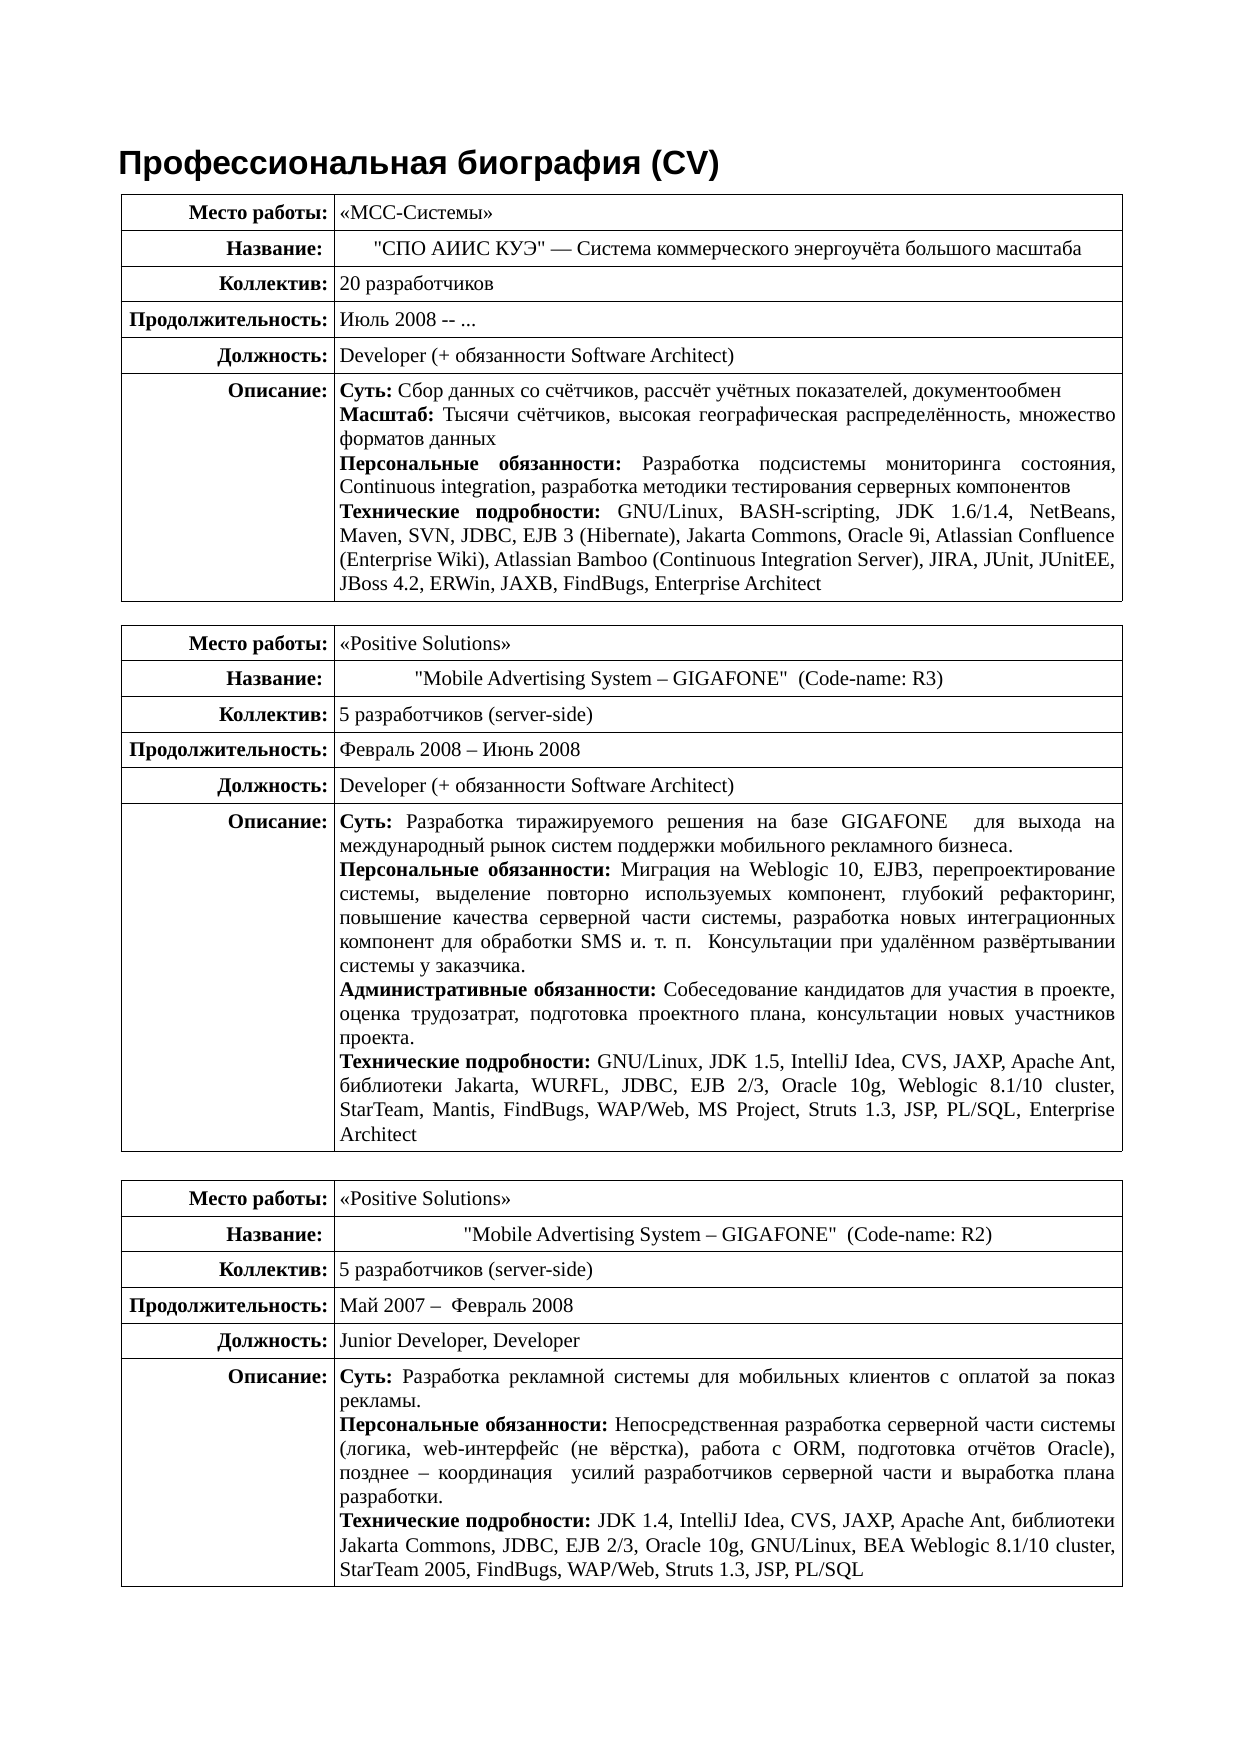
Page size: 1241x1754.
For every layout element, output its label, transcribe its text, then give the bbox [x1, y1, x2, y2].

table_cell 5 разработчиков (server-side) [335, 697, 1122, 732]
table_header Место работы: [122, 1181, 334, 1216]
table_cell Коллектив: [122, 697, 334, 732]
table_cell Описание: [122, 804, 334, 1151]
table_cell Должность: [122, 1324, 334, 1358]
table_header Место работы: [122, 626, 334, 660]
table_cell Коллектив: [122, 267, 334, 301]
table_cell "Mobile Advertising System – GIGAFONE" (Code-name: R3) [335, 661, 1122, 696]
table_cell Описание: [122, 1359, 334, 1586]
table_cell Май 2007 – Февраль 2008 [335, 1288, 1122, 1323]
table_cell Название: [122, 1217, 334, 1251]
table_header «МСС-Системы» [335, 195, 1122, 230]
table_header «Positive Solutions» [335, 1181, 1122, 1216]
table_header «Positive Solutions» [335, 626, 1122, 660]
table_cell 5 разработчиков (server-side) [335, 1252, 1122, 1287]
table_cell Название: [122, 231, 334, 266]
table_cell Описание: [122, 374, 334, 601]
table_cell "Mobile Advertising System – GIGAFONE" (Code-name: R2) [335, 1217, 1122, 1251]
table_cell Developer (+ обязанности Software Architect) [335, 768, 1122, 803]
table_cell Коллектив: [122, 1252, 334, 1287]
table_cell Junior Developer, Developer [335, 1324, 1122, 1358]
table_cell Должность: [122, 768, 334, 803]
table_cell Название: [122, 661, 334, 696]
table_cell "СПО АИИС КУЭ" — Система коммерческого энергоучёта большого масштаба [335, 231, 1122, 266]
table_cell Продолжительность: [122, 733, 334, 767]
subtitle Профессиональная биография (CV) [118, 143, 1122, 182]
table_cell Должность: [122, 338, 334, 372]
table_cell Суть: Разработка тиражируемого решения на базе GIGAFONE для выхода на международный рынок систем поддержки мобильного рекламного бизнеса. Персональные обязанности: Миграция на Weblogic 10, EJB3, перепроектирование системы, выделение повторно используемых компонент, глубокий рефакторинг, повышение качества серверной части системы, разработка новых интеграционных компонент для обработки SMS и. т. п. Консультации при удалённом развёртывании системы у заказчика. Административные обязанности: Собеседование кандидатов для участия в проекте, оценка трудозатрат, подготовка проектного плана, консультации новых участников проекта. Технические подробности: GNU/Linux, JDK 1.5, IntelliJ Idea, CVS, JAXP, Apache Ant, библиотеки Jakarta, WURFL, JDBC, EJB 2/3, Oracle 10g, Weblogic 8.1/10 cluster, StarTeam, Mantis, FindBugs, WAP/Web, MS Project, Struts 1.3, JSP, PL/SQL, Enterprise Architect [335, 804, 1122, 1151]
table_header Место работы: [122, 195, 334, 230]
table_cell Суть: Сбор данных со счётчиков, рассчёт учётных показателей, документообмен Масштаб: Тысячи счётчиков, высокая географическая распределённость, множество форматов данных Персональные обязанности: Разработка подсистемы мониторинга состояния, Continuous integration, разработка методики тестирования серверных компонентов Технические подробности: GNU/Linux, BASH-scripting, JDK 1.6/1.4, NetBeans, Maven, SVN, JDBC, EJB 3 (Hibernate), Jakarta Commons, Oracle 9i, Atlassian Confluence (Enterprise Wiki), Atlassian Bamboo (Continuous Integration Server), JIRA, JUnit, JUnitEE, JBoss 4.2, ERWin, JAXB, FindBugs, Enterprise Architect [335, 374, 1122, 601]
table_cell Продолжительность: [122, 1288, 334, 1323]
table_cell Developer (+ обязанности Software Architect) [335, 338, 1122, 372]
table_cell Продолжительность: [122, 302, 334, 337]
table_cell 20 разработчиков [335, 267, 1122, 301]
table_cell Суть: Разработка рекламной системы для мобильных клиентов с оплатой за показ рекламы. Персональные обязанности: Непосредственная разработка серверной части системы (логика, web-интерфейс (не вёрстка), работа с ORM, подготовка отчётов Oracle), позднее – координация усилий разработчиков серверной части и выработка плана разработки. Технические подробности: JDK 1.4, IntelliJ Idea, CVS, JAXP, Apache Ant, библиотеки Jakarta Commons, JDBC, EJB 2/3, Oracle 10g, GNU/Linux, BEA Weblogic 8.1/10 cluster, StarTeam 2005, FindBugs, WAP/Web, Struts 1.3, JSP, PL/SQL [335, 1359, 1122, 1586]
table_cell Июль 2008 -- ... [335, 302, 1122, 337]
table_cell Февраль 2008 – Июнь 2008 [335, 733, 1122, 767]
